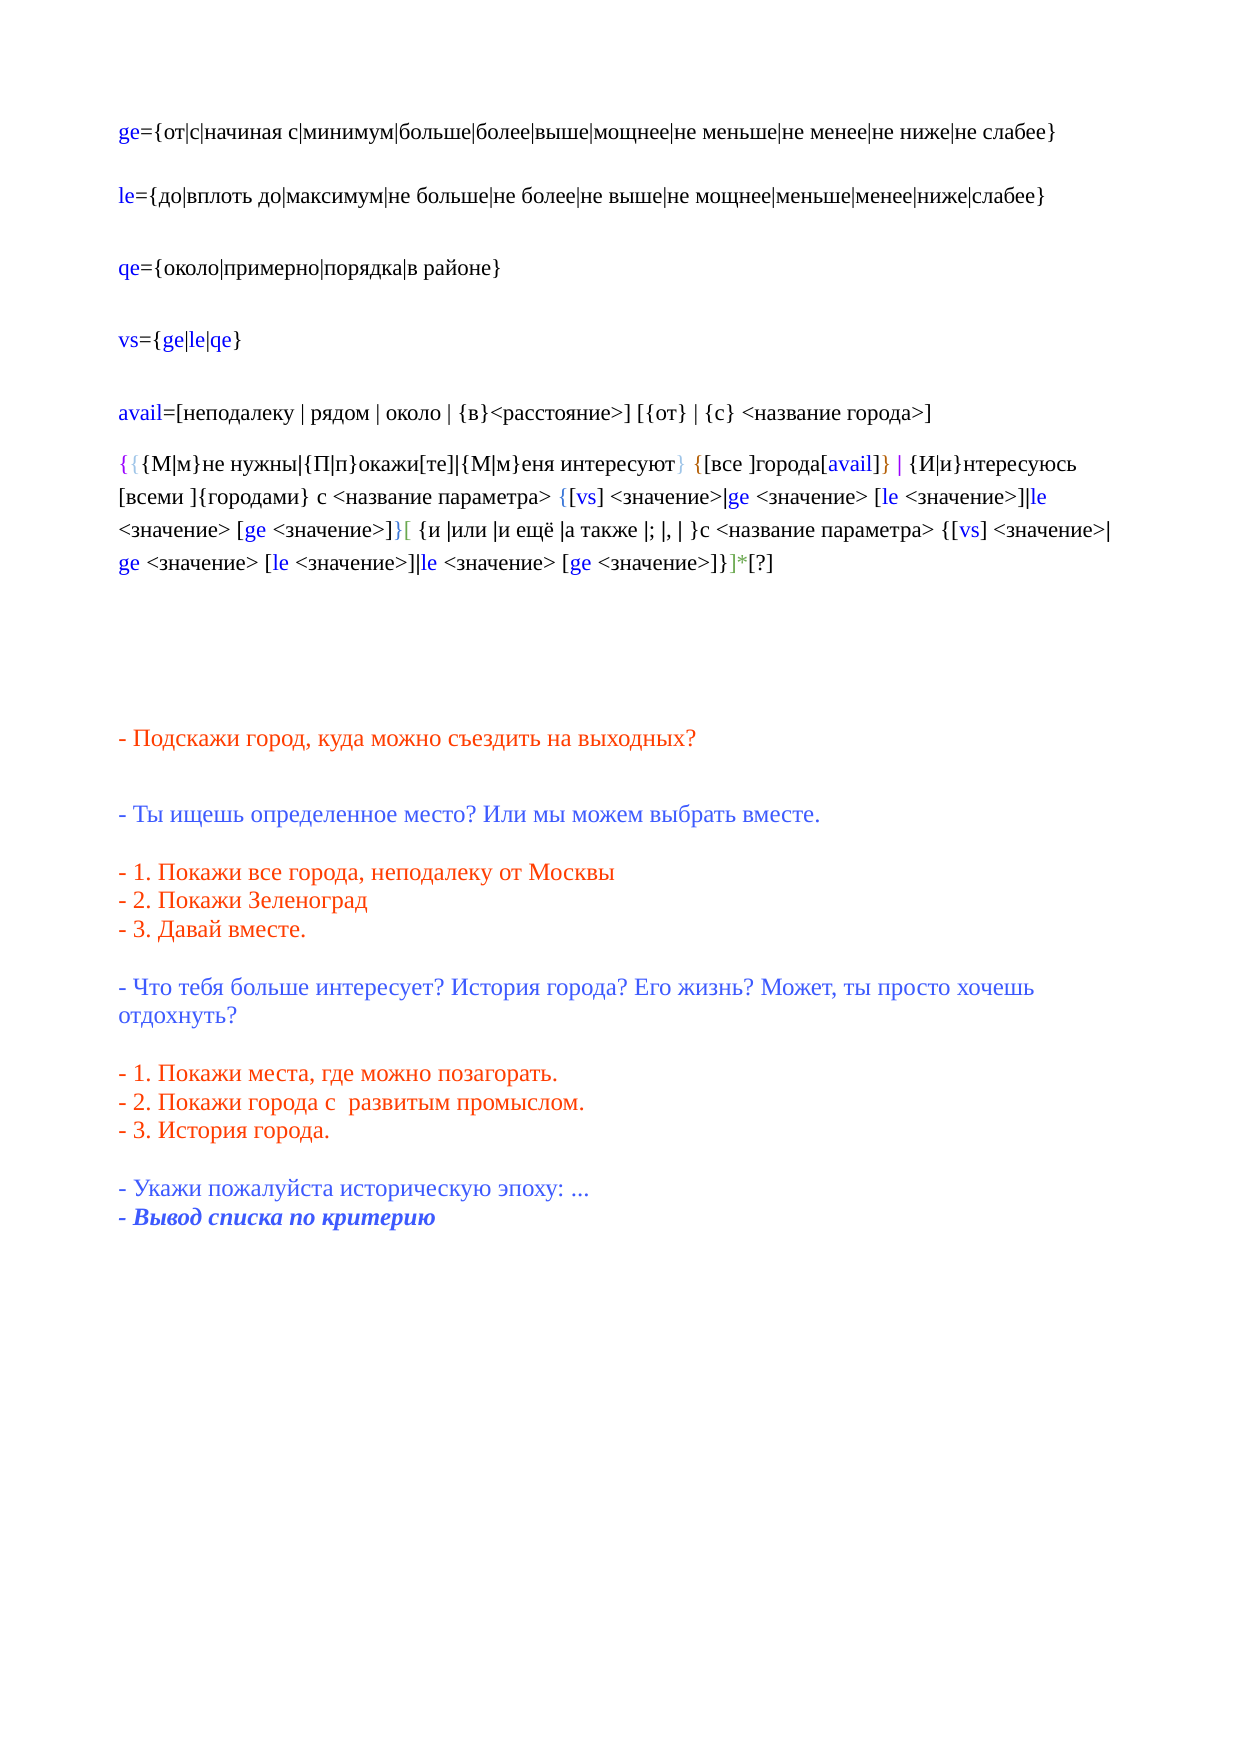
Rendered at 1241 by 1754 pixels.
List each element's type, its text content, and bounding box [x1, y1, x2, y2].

text - 1. Покажи все города, неподалеку от Москвы [118, 857, 1122, 885]
text - 3. Давай вместе. [118, 914, 1122, 943]
text - Ты ищешь определенное место? Или мы можем выбрать вместе. [118, 799, 1122, 828]
text - Подскажи город, куда можно съездить на выходных? [118, 723, 1122, 751]
text - Укажи пожалуйста историческую эпоху: ... [118, 1173, 1122, 1202]
text vs={ge|le|qe} [118, 326, 1122, 353]
text {{{М|м}не нужны|{П|п}окажи[те]|{М|м}еня интересуют} {[все ]города[avail]} | {И|и}нтересуюсь [всеми ]{городами} с <название параметра> {[vs] <значение>|ge <значение> [le <значение>]|le <значение> [ge <значение>]}[ {и |или |и ещё |а также |; |, | }с <название параметра> {[vs] <значение>|ge <значение> [le <значение>]|le <значение> [ge <значение>]}]*[?] [118, 448, 1122, 576]
text qe={около|примерно|порядка|в районе} [118, 254, 1122, 281]
text - Что тебя больше интересует? История города? Его жизнь? Может, ты просто хочешь отдохнуть? [118, 972, 1122, 1029]
text - 3. История города. [118, 1115, 1122, 1144]
text ge={от|c|начиная с|минимум|больше|более|выше|мощнее|не меньше|не менее|не ниже|не слабее} [118, 118, 1122, 144]
text - 1. Покажи места, где можно позагорать. [118, 1058, 1122, 1087]
text - 2. Покажи Зеленоград [118, 885, 1122, 914]
text - 2. Покажи города с развитым промыслом. [118, 1087, 1122, 1115]
text - Вывод списка по критерию [118, 1202, 1122, 1230]
text avail=[неподалеку | рядом | около | {в}<расстояние>] [{от} | {c} <название города>] [118, 398, 1122, 425]
text le={до|вплоть до|максимум|не больше|не более|не выше|не мощнее|меньше|менее|ниже|слабее} [118, 182, 1122, 208]
